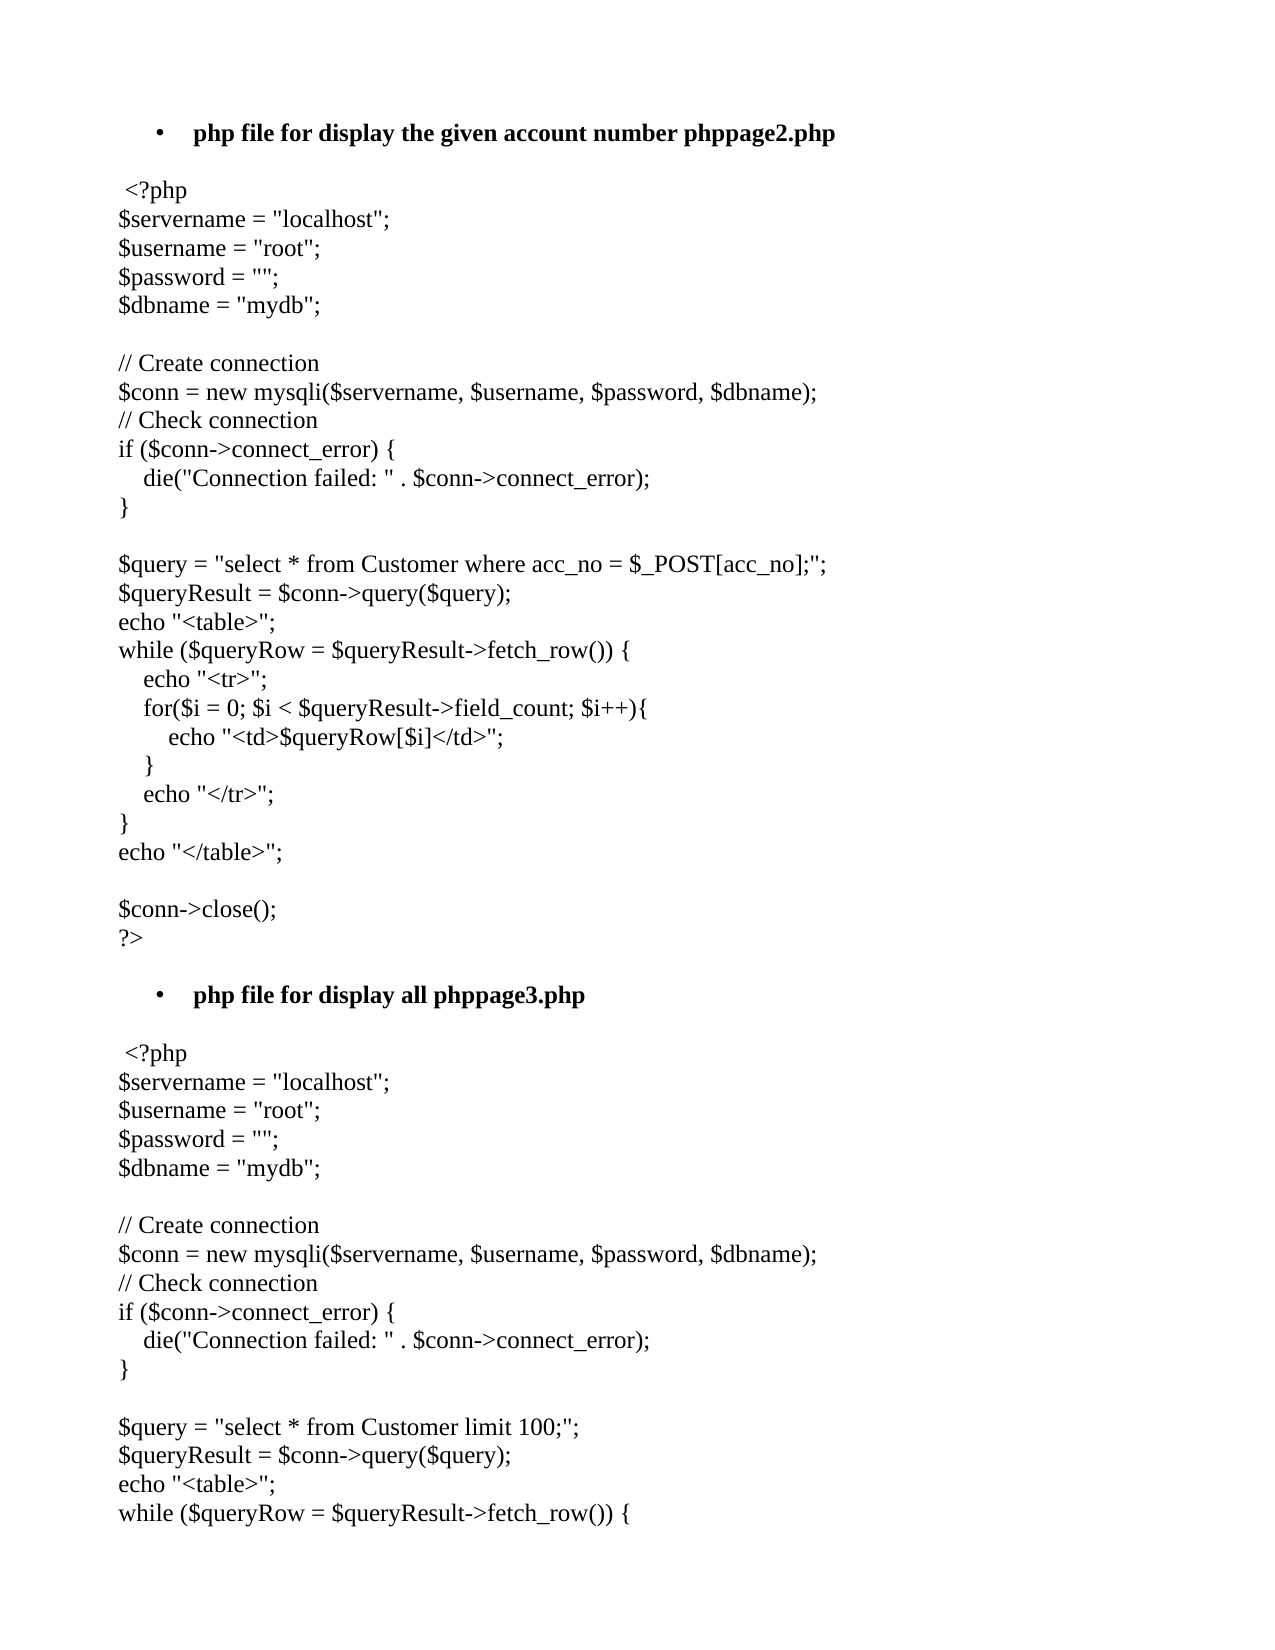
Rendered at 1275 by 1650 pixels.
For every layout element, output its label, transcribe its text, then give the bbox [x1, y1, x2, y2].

text $username = "root"; [118, 1096, 1157, 1124]
text } [118, 1354, 1157, 1383]
text <?php [118, 176, 1157, 204]
text $dbname = "mydb"; [118, 1153, 1157, 1182]
text ?> [118, 923, 1157, 952]
text } [118, 808, 1157, 837]
text echo "<table>"; [118, 1469, 1157, 1498]
text $conn = new mysqli($servername, $username, $password, $dbname); [118, 377, 1157, 406]
text // Check connection [118, 406, 1157, 434]
text $query = "select * from Customer limit 100;"; [118, 1412, 1157, 1441]
text echo "<td>$queryRow[$i]</td>"; [118, 722, 1157, 751]
text while ($queryRow = $queryResult->fetch_row()) { [118, 1498, 1157, 1527]
text $queryResult = $conn->query($query); [118, 1441, 1157, 1469]
text echo "</tr>"; [118, 779, 1157, 808]
text $password = ""; [118, 262, 1157, 291]
text while ($queryRow = $queryResult->fetch_row()) { [118, 636, 1157, 664]
text $conn->close(); [118, 894, 1157, 923]
text echo "</table>"; [118, 837, 1157, 866]
text } [118, 492, 1157, 521]
text } [118, 751, 1157, 779]
text $password = ""; [118, 1124, 1157, 1153]
list php file for display the given account number phppage2.php [156, 118, 1157, 147]
text $username = "root"; [118, 233, 1157, 262]
text die("Connection failed: " . $conn->connect_error); [118, 1326, 1157, 1354]
text $conn = new mysqli($servername, $username, $password, $dbname); [118, 1239, 1157, 1268]
text die("Connection failed: " . $conn->connect_error); [118, 463, 1157, 492]
text if ($conn->connect_error) { [118, 1297, 1157, 1326]
text $queryResult = $conn->query($query); [118, 578, 1157, 607]
text // Create connection [118, 348, 1157, 377]
text if ($conn->connect_error) { [118, 434, 1157, 463]
text <?php [118, 1038, 1157, 1067]
text echo "<tr>"; [118, 664, 1157, 693]
text for($i = 0; $i < $queryResult->field_count; $i++){ [118, 693, 1157, 722]
text $query = "select * from Customer where acc_no = $_POST[acc_no];"; [118, 549, 1157, 578]
text $dbname = "mydb"; [118, 291, 1157, 319]
text // Check connection [118, 1268, 1157, 1297]
text $servername = "localhost"; [118, 204, 1157, 233]
text // Create connection [118, 1211, 1157, 1239]
list php file for display all phppage3.php [156, 981, 1157, 1009]
text echo "<table>"; [118, 607, 1157, 636]
text $servername = "localhost"; [118, 1067, 1157, 1096]
